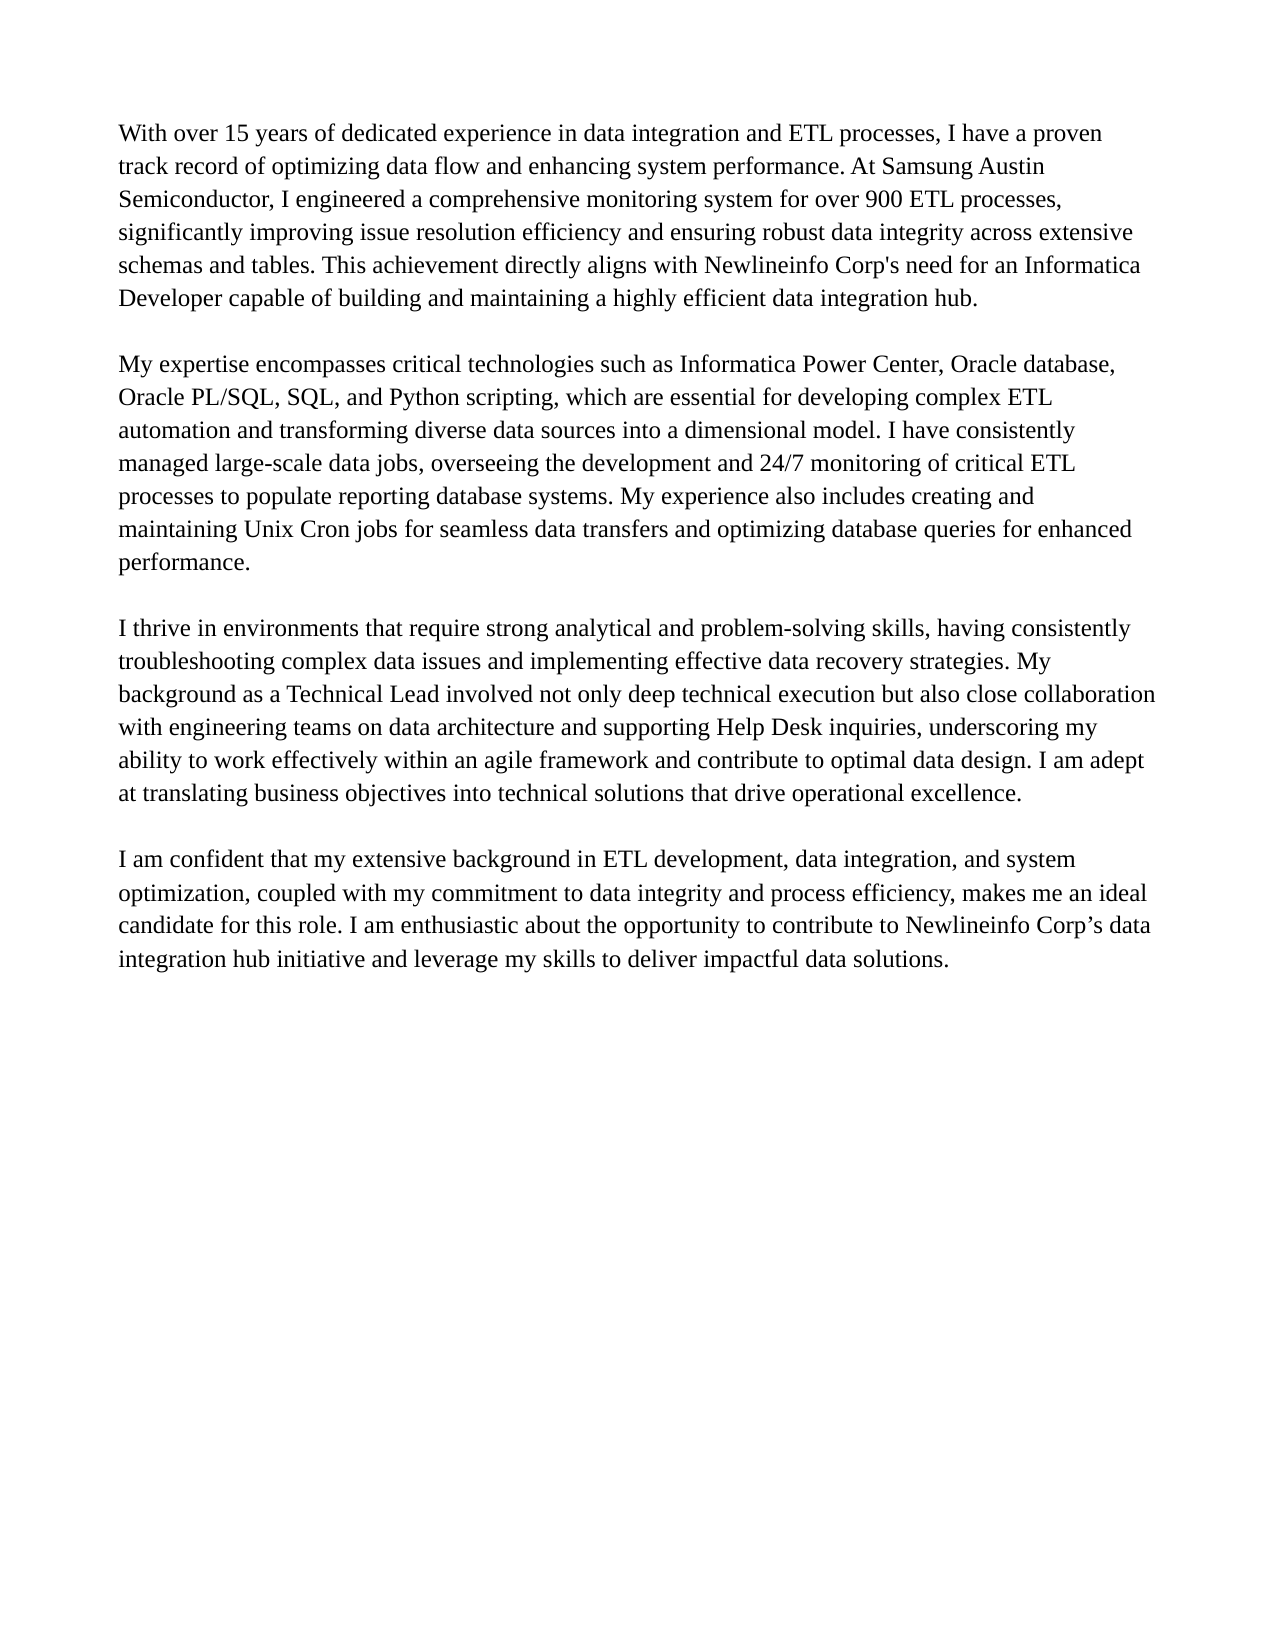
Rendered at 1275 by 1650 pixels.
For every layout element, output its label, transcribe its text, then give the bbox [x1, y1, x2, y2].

text With over 15 years of dedicated experience in data integration and ETL processes, I have a proven track record of optimizing data flow and enhancing system performance. At Samsung Austin Semiconductor, I engineered a comprehensive monitoring system for over 900 ETL processes, significantly improving issue resolution efficiency and ensuring robust data integrity across extensive schemas and tables. This achievement directly aligns with Newlineinfo Corp's need for an Informatica Developer capable of building and maintaining a highly efficient data integration hub. My expertise encompasses critical technologies such as Informatica Power Center, Oracle database, Oracle PL/SQL, SQL, and Python scripting, which are essential for developing complex ETL automation and transforming diverse data sources into a dimensional model. I have consistently managed large-scale data jobs, overseeing the development and 24/7 monitoring of critical ETL processes to populate reporting database systems. My experience also includes creating and maintaining Unix Cron jobs for seamless data transfers and optimizing database queries for enhanced performance. I thrive in environments that require strong analytical and problem-solving skills, having consistently troubleshooting complex data issues and implementing effective data recovery strategies. My background as a Technical Lead involved not only deep technical execution but also close collaboration with engineering teams on data architecture and supporting Help Desk inquiries, underscoring my ability to work effectively within an agile framework and contribute to optimal data design. I am adept at translating business objectives into technical solutions that drive operational excellence. I am confident that my extensive background in ETL development, data integration, and system optimization, coupled with my commitment to data integrity and process efficiency, makes me an ideal candidate for this role. I am enthusiastic about the opportunity to contribute to Newlineinfo Corp’s data integration hub initiative and leverage my skills to deliver impactful data solutions. [118, 118, 1157, 972]
